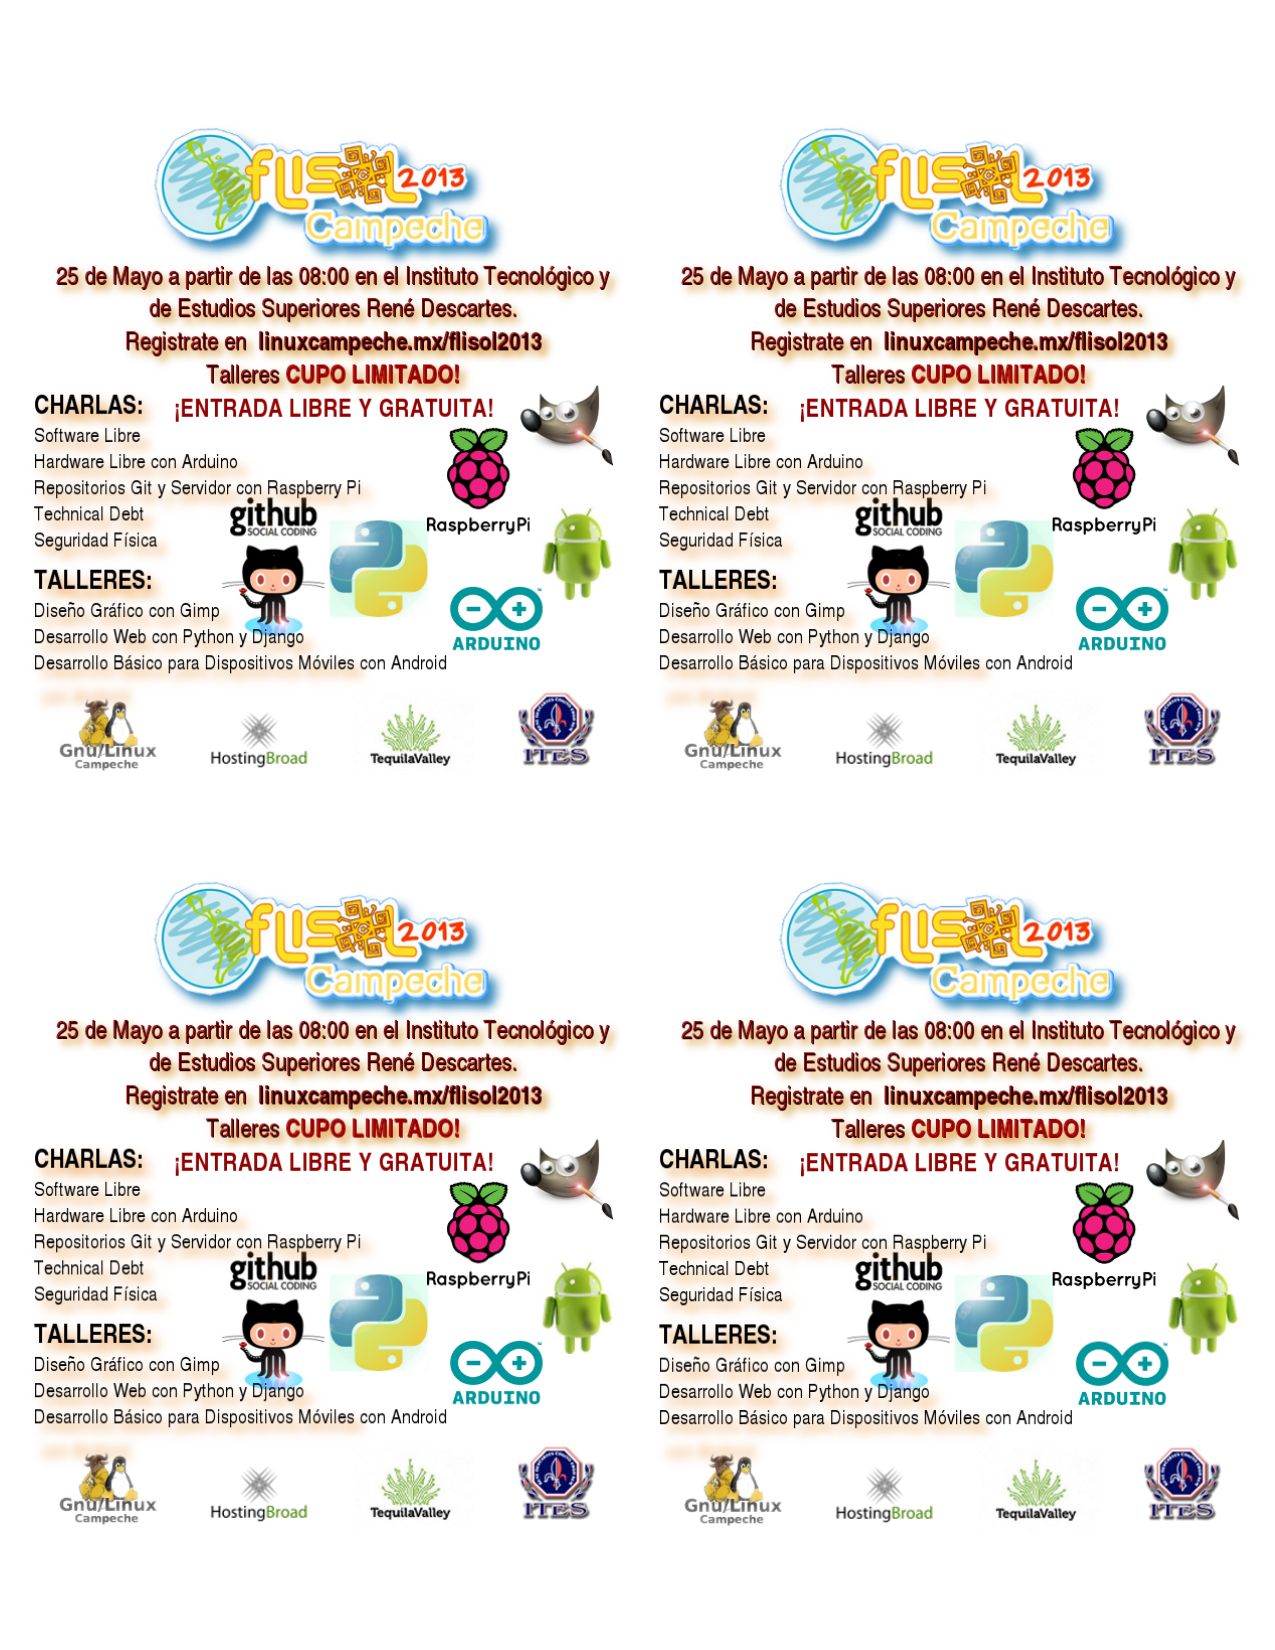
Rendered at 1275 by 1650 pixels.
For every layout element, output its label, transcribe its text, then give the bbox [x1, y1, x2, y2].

picture [23, 120, 626, 775]
picture [648, 120, 1252, 775]
picture [23, 874, 626, 1529]
picture [648, 874, 1252, 1530]
text ­ [118, 118, 1157, 147]
